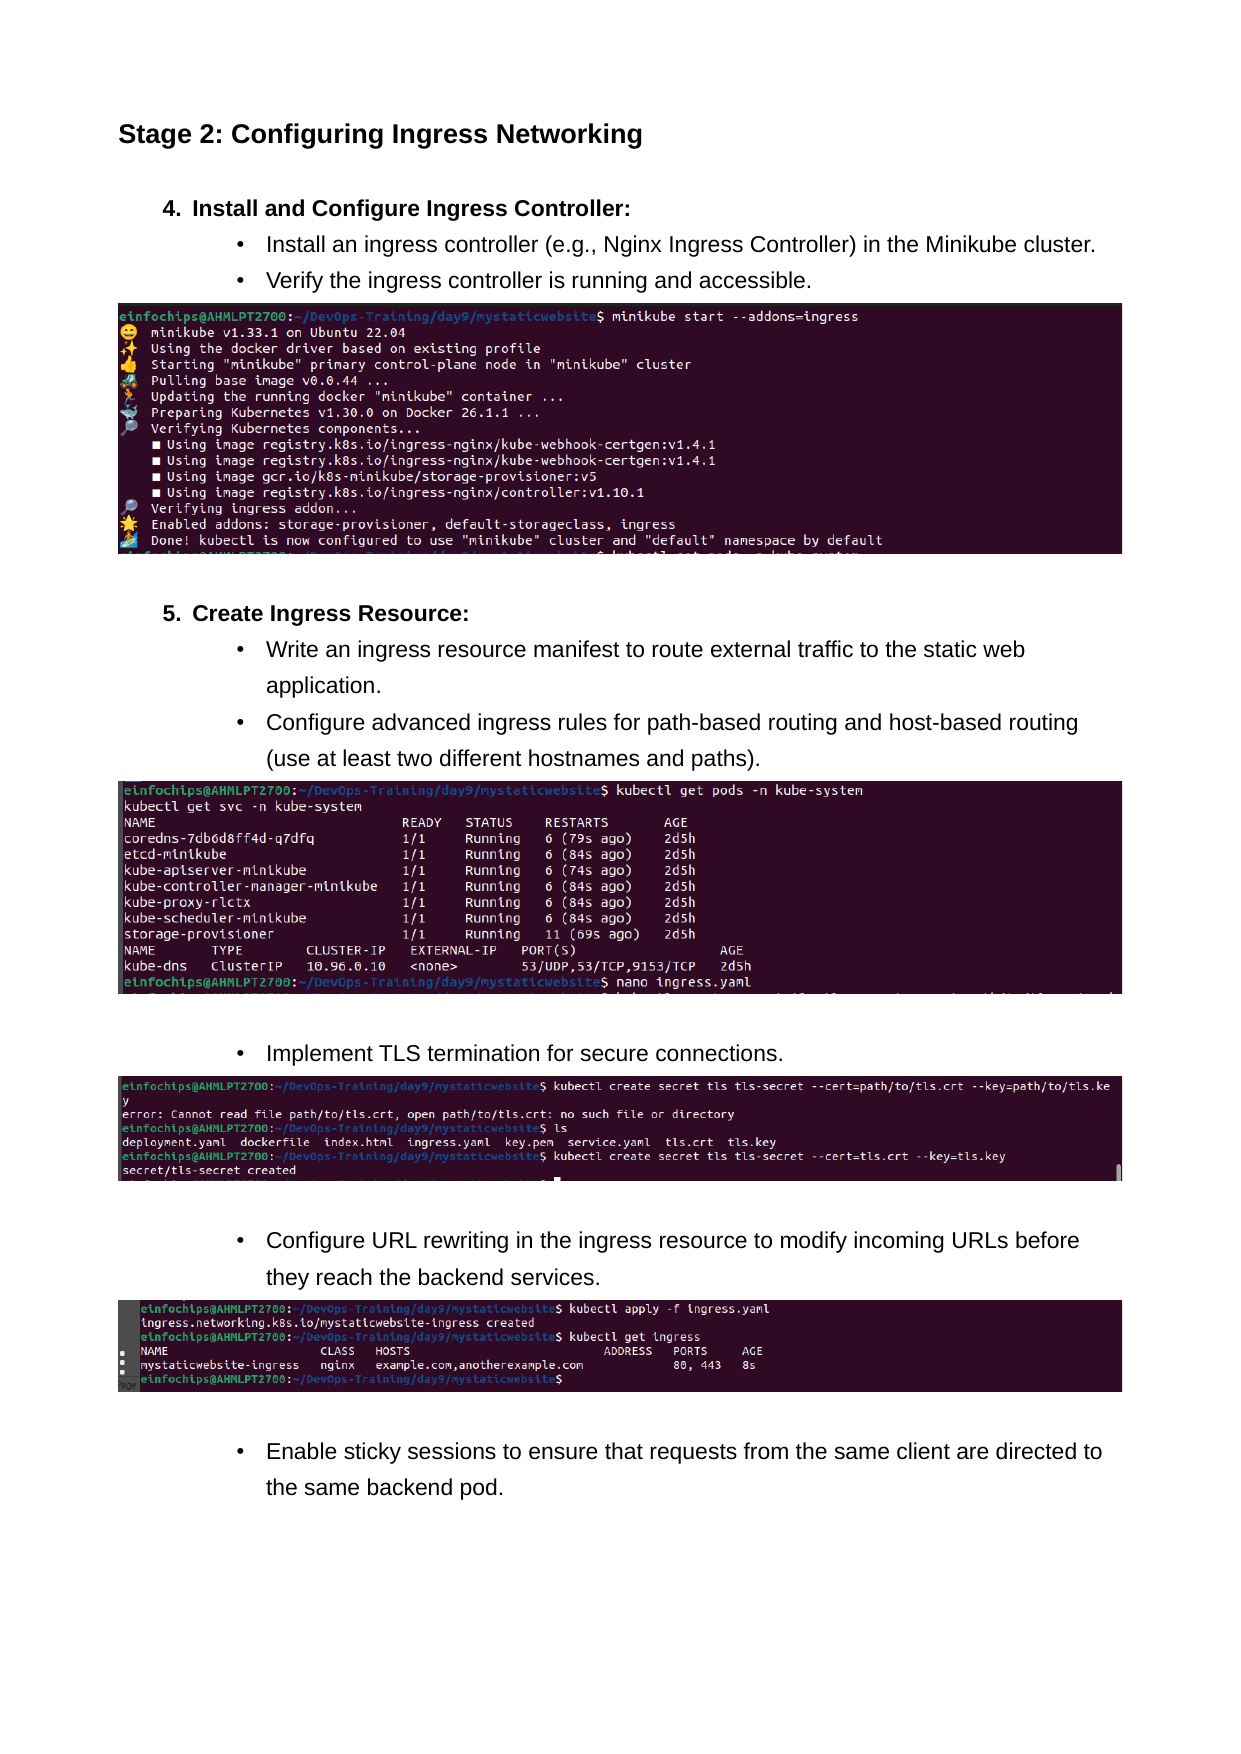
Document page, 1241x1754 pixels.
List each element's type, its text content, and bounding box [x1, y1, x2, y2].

picture [118, 1076, 1123, 1181]
picture [118, 781, 1123, 994]
picture [118, 1300, 1123, 1392]
list Configure URL rewriting in the ingress resource to modify incoming URLs before they reach the backend services. [236, 1227, 1122, 1290]
list Implement TLS termination for secure connections. [236, 1039, 1122, 1066]
subtitle Stage 2: Configuring Ingress Networking [118, 118, 1122, 149]
list Install and Configure Ingress Controller: [162, 194, 1122, 221]
list Enable sticky sessions to ensure that requests from the same client are directed to the same backend pod. [236, 1438, 1122, 1500]
picture [118, 303, 1123, 554]
list Configure advanced ingress rules for path-based routing and host-based routing (use at least two different hostnames and paths). [236, 709, 1122, 772]
list Verify the ingress controller is running and accessible. [236, 267, 1122, 294]
list Install an ingress controller (e.g., Nginx Ingress Controller) in the Minikube cluster. [236, 231, 1122, 257]
list Create Ingress Resource: [162, 600, 1122, 626]
list Write an ingress resource manifest to route external traffic to the static web application. [236, 636, 1122, 699]
